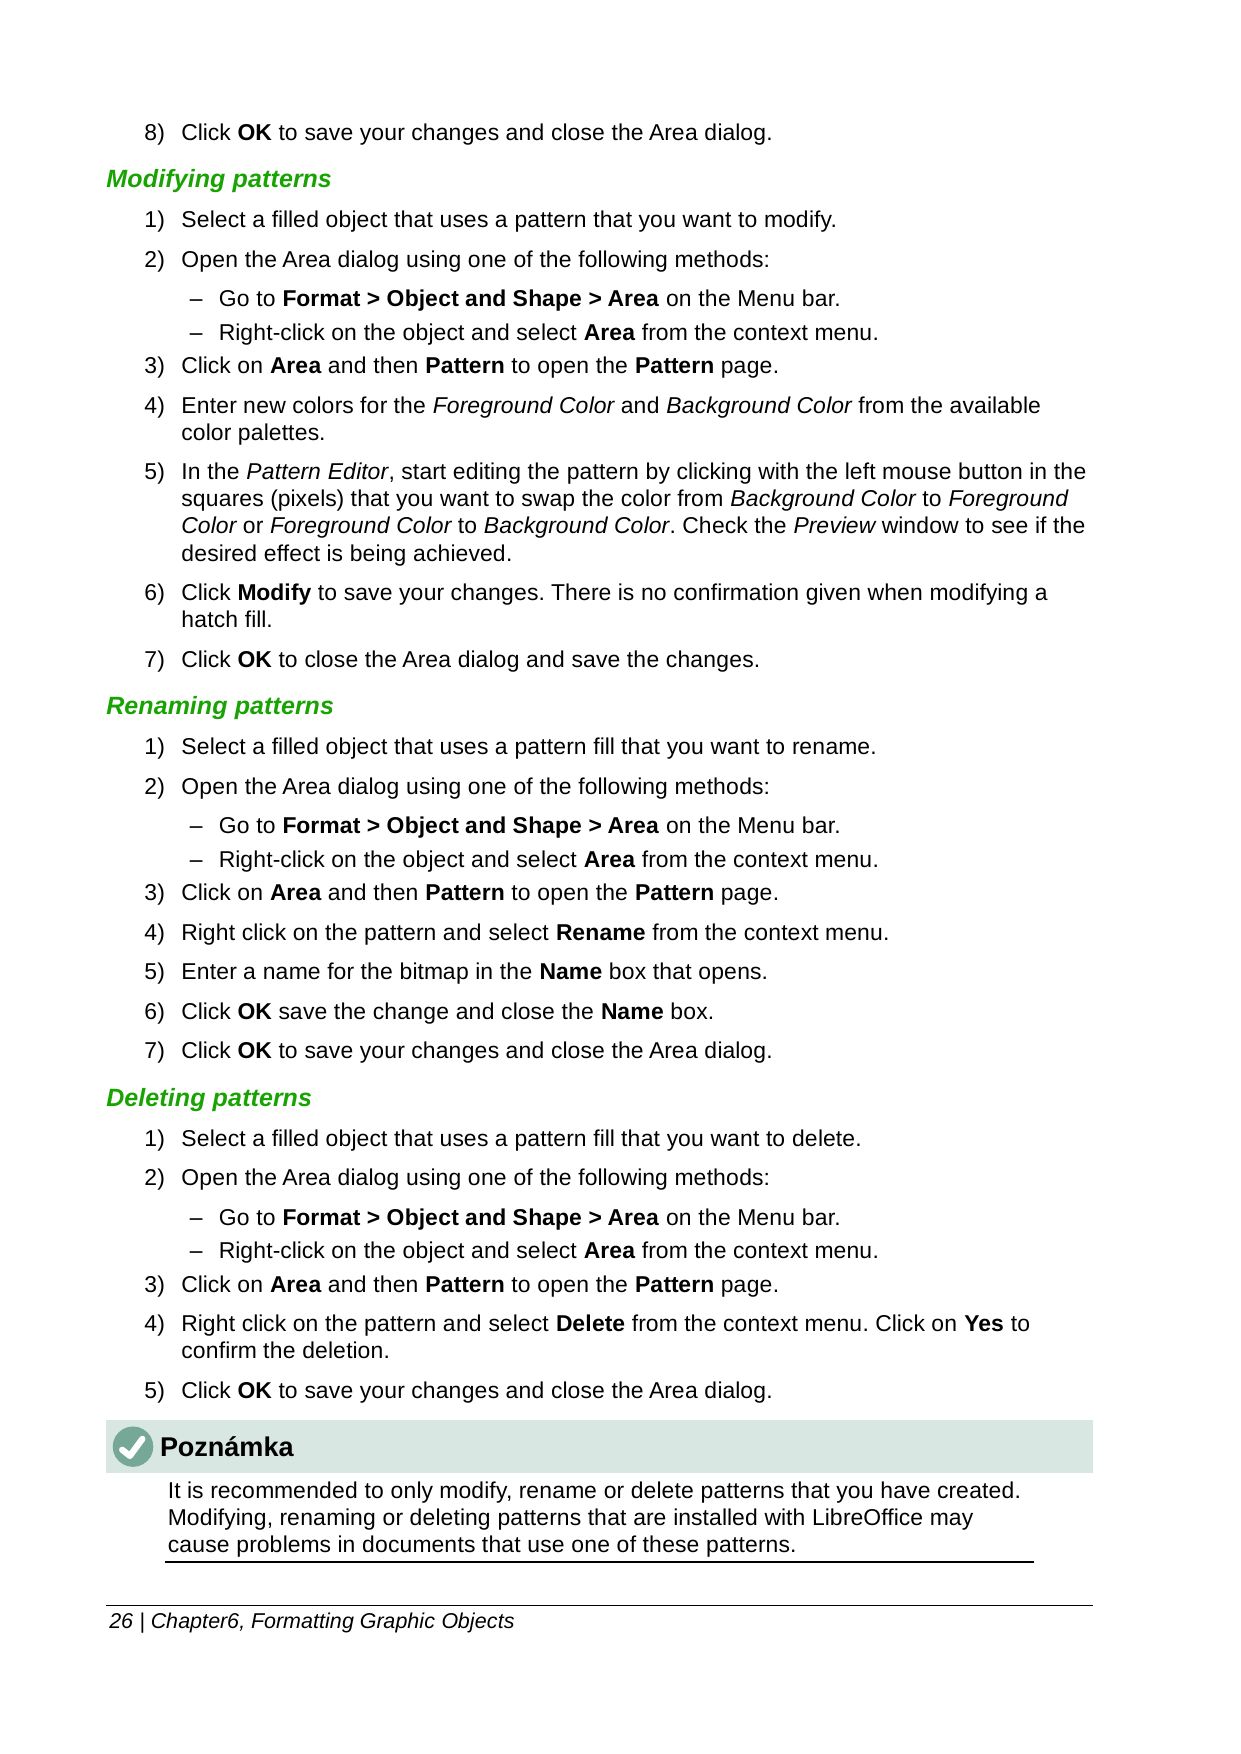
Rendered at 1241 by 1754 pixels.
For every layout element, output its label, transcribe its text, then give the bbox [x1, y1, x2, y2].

list Go to Format > Object and Shape > Area on the Menu bar. [189, 285, 1093, 312]
list Click on Area and then Pattern to open the Pattern page. [164, 878, 1093, 905]
list Open the Area dialog using one of the following methods: [164, 1164, 1093, 1191]
list Right-click on the object and select Area from the context menu. [189, 318, 1093, 345]
list Click on Area and then Pattern to open the Pattern page. [164, 351, 1093, 378]
list Enter new colors for the Foreground Color and Background Color from the available color palettes. [164, 391, 1093, 445]
subtitle Poznámka [106, 1420, 1093, 1473]
list Click OK to close the Area dialog and save the changes. [164, 645, 1093, 672]
list Open the Area dialog using one of the following methods: [164, 245, 1093, 272]
list Select a filled object that uses a pattern fill that you want to rename. [164, 732, 1093, 759]
list Select a filled object that uses a pattern fill that you want to delete. [164, 1124, 1093, 1151]
list Click OK to save your changes and close the Area dialog. [164, 118, 1093, 145]
list Right click on the pattern and select Rename from the context menu. [164, 918, 1093, 945]
text It is recommended to only modify, rename or delete patterns that you have created. Modifying, renaming or deleting patterns that are installed with LibreOffice may cause problems in documents that use one of these patterns. [164, 1473, 1034, 1563]
list Open the Area dialog using one of the following methods: [164, 772, 1093, 799]
list Right-click on the object and select Area from the context menu. [189, 1237, 1093, 1264]
list Right click on the pattern and select Delete from the context menu. Click on Yes to confirm the deletion. [164, 1309, 1093, 1364]
list In the Pattern Editor, start editing the pattern by clicking with the left mouse button in the squares (pixels) that you want to swap the color from Background Color to Foreground Color or Foreground Color to Background Color. Check the Preview window to see if the desired effect is being achieved. [164, 458, 1093, 566]
list Go to Format > Object and Shape > Area on the Menu bar. [189, 812, 1093, 839]
subtitle Renaming patterns [106, 691, 1093, 720]
list Click OK to save your changes and close the Area dialog. [164, 1376, 1093, 1403]
list Right-click on the object and select Area from the context menu. [189, 845, 1093, 872]
list Click OK to save your changes and close the Area dialog. [164, 1037, 1093, 1064]
subtitle Modifying patterns [106, 164, 1093, 193]
list Enter a name for the bitmap in the Name box that opens. [164, 957, 1093, 984]
list Select a filled object that uses a pattern that you want to modify. [164, 206, 1093, 233]
list Click OK save the change and close the Name box. [164, 997, 1093, 1024]
list Click Modify to save your changes. There is no confirmation given when modifying a hatch fill. [164, 578, 1093, 633]
list Go to Format > Object and Shape > Area on the Menu bar. [189, 1203, 1093, 1230]
list Click on Area and then Pattern to open the Pattern page. [164, 1270, 1093, 1297]
subtitle Deleting patterns [106, 1082, 1093, 1112]
